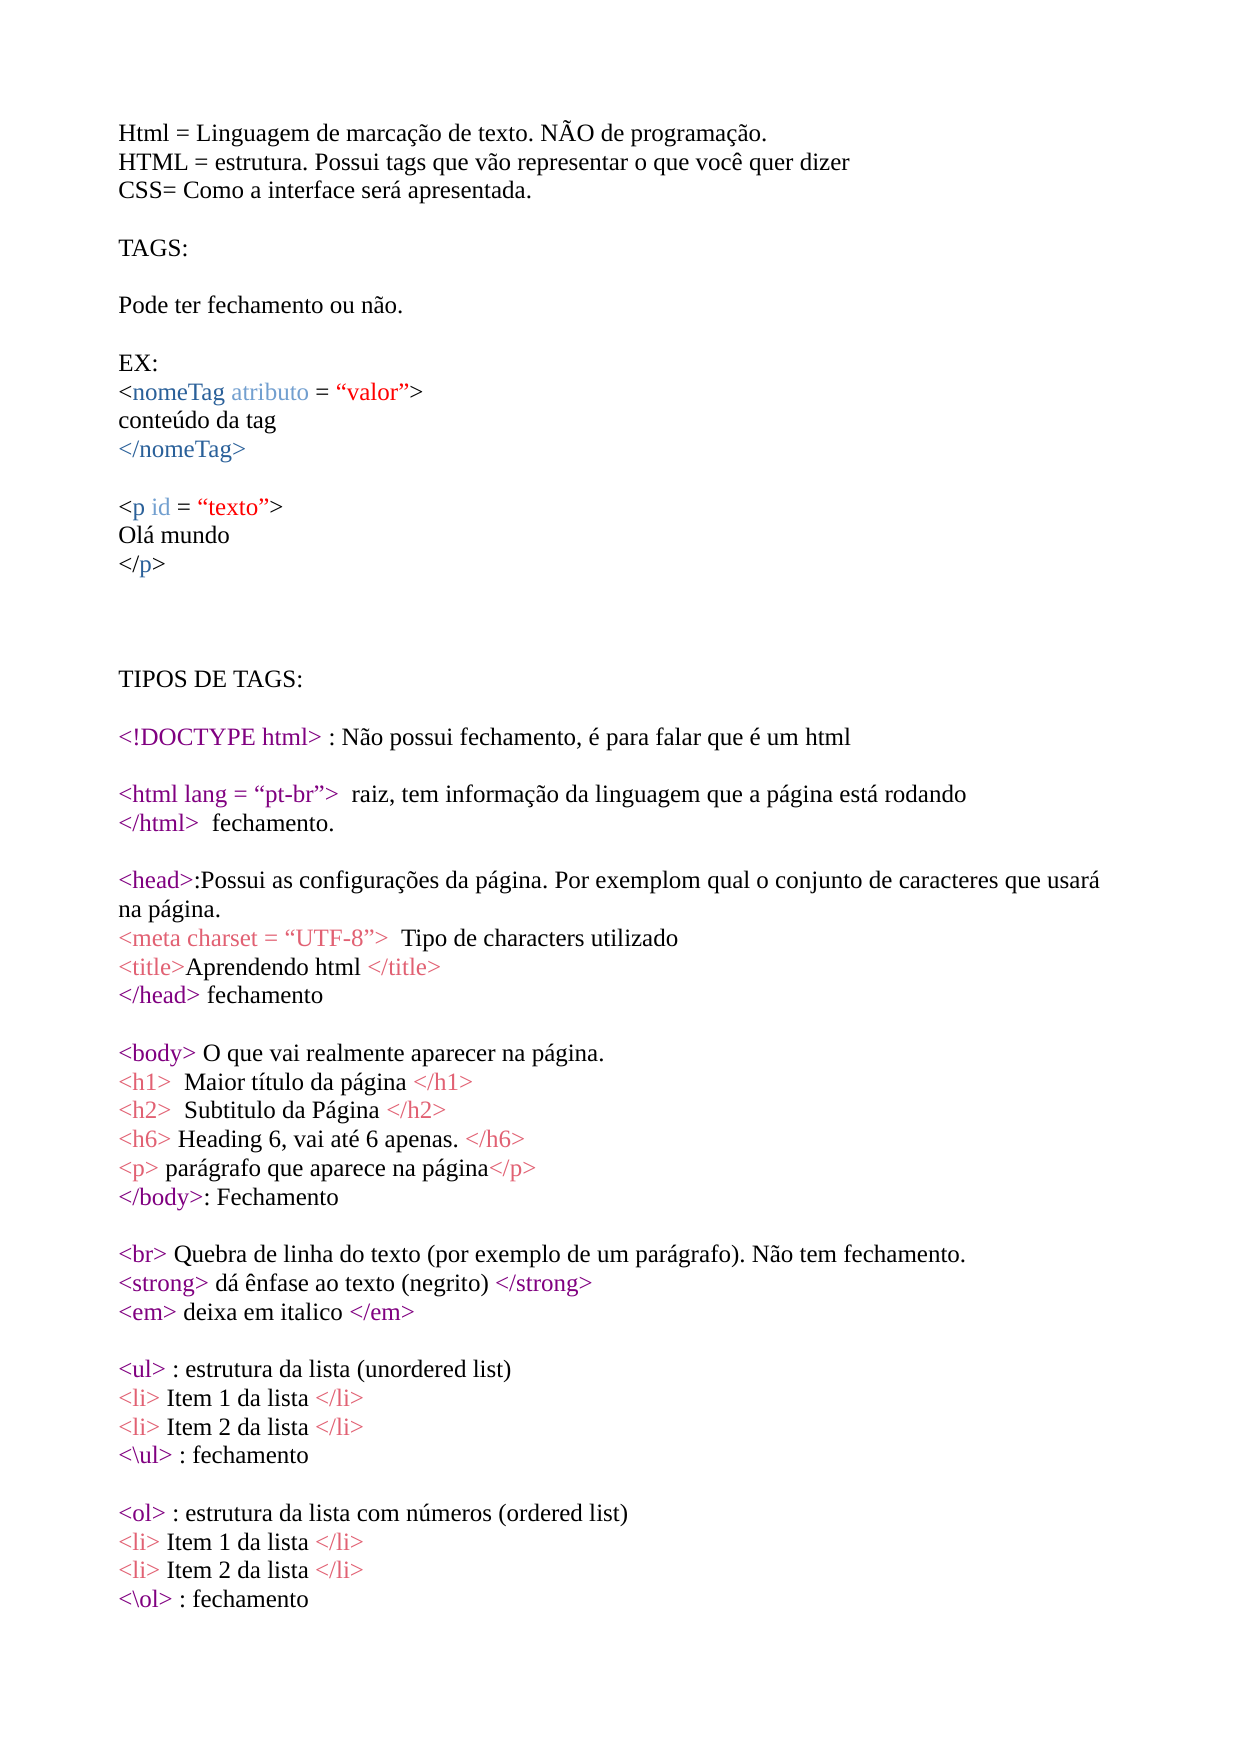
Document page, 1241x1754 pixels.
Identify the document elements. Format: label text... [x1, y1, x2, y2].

text </head> fechamento [118, 981, 1122, 1009]
text HTML = estrutura. Possui tags que vão representar o que você quer dizer [118, 147, 1122, 176]
text <html lang = “pt-br”> raiz, tem informação da linguagem que a página está rodando </html> fechamento. [118, 779, 1122, 837]
text Olá mundo [118, 521, 1122, 549]
text <p> parágrafo que aparece na página</p> [118, 1153, 1122, 1182]
text EX: [118, 319, 1122, 377]
text <li> Item 2 da lista </li> <\ol> : fechamento [118, 1556, 1122, 1613]
text <p id = “texto”> [118, 492, 1122, 521]
text TIPOS DE TAGS: [118, 664, 1122, 693]
text TAGS: [118, 233, 1122, 262]
text <ul> : estrutura da lista (unordered list) <li> Item 1 da lista </li> [118, 1354, 1122, 1412]
text <h2> Subtitulo da Página </h2> [118, 1096, 1122, 1124]
text </body>: Fechamento [118, 1182, 1122, 1211]
text <strong> dá ênfase ao texto (negrito) </strong> [118, 1268, 1122, 1297]
text Pode ter fechamento ou não. [118, 291, 1122, 319]
text CSS= Como a interface será apresentada. [118, 176, 1122, 204]
text <h1> Maior título da página </h1> [118, 1067, 1122, 1096]
text <meta charset = “UTF-8”> Tipo de characters utilizado [118, 923, 1122, 952]
text <li> Item 2 da lista </li> <\ul> : fechamento [118, 1412, 1122, 1469]
text <head>:Possui as configurações da página. Por exemplom qual o conjunto de caracteres que usará na página. [118, 866, 1122, 923]
text <h6> Heading 6, vai até 6 apenas. </h6> [118, 1124, 1122, 1153]
text conteúdo da tag [118, 406, 1122, 434]
text </nomeTag> [118, 434, 1122, 463]
text <ol> : estrutura da lista com números (ordered list) <li> Item 1 da lista </li> [118, 1498, 1122, 1556]
text </p> [118, 549, 1122, 578]
text <em> deixa em italico </em> [118, 1297, 1122, 1326]
text <nomeTag atributo = “valor”> [118, 377, 1122, 406]
text <title>Aprendendo html </title> [118, 952, 1122, 981]
text <!DOCTYPE html> : Não possui fechamento, é para falar que é um html [118, 722, 1122, 751]
text Html = Linguagem de marcação de texto. NÃO de programação. [118, 118, 1122, 147]
text <br> Quebra de linha do texto (por exemplo de um parágrafo). Não tem fechamento. [118, 1239, 1122, 1268]
text <body> O que vai realmente aparecer na página. [118, 1038, 1122, 1067]
